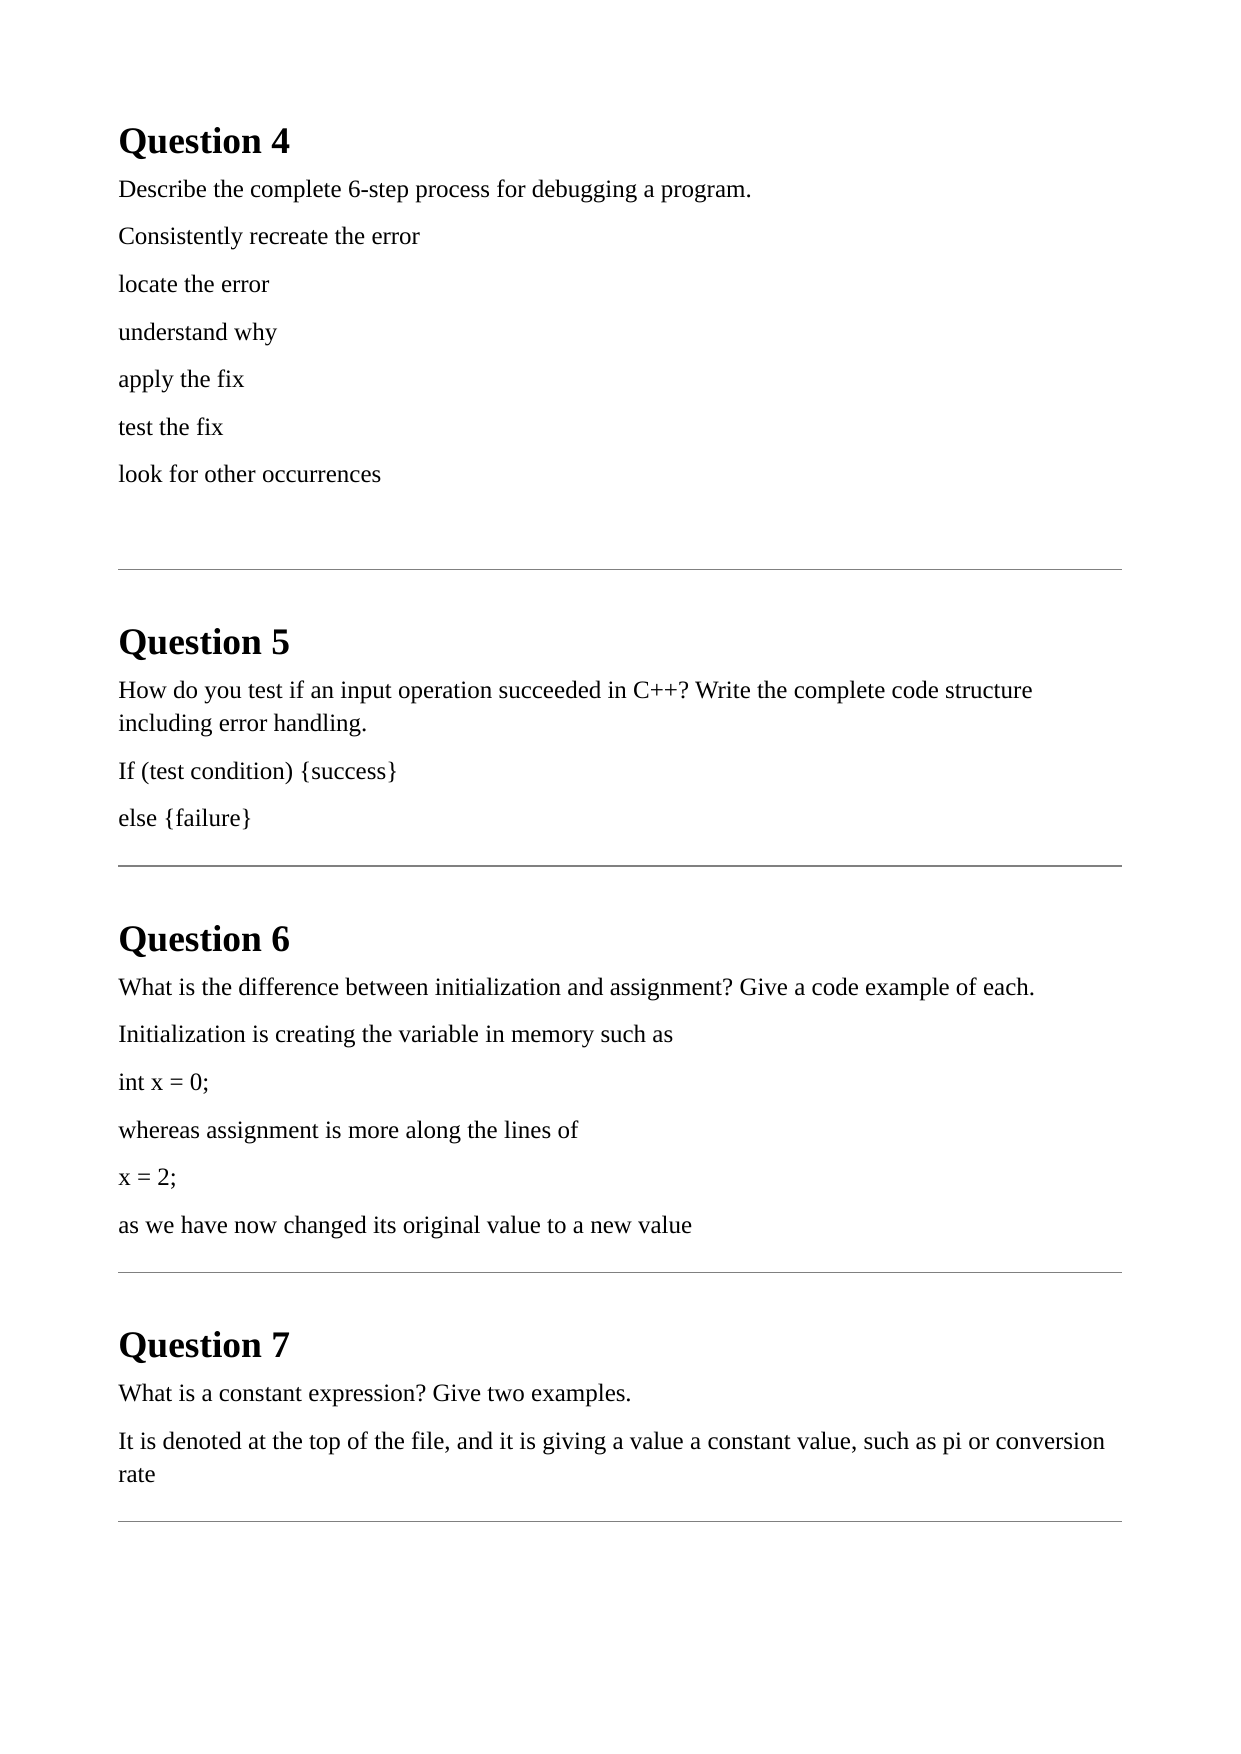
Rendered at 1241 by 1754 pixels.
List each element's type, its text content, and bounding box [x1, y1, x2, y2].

subtitle Question 4 [118, 118, 1122, 161]
text x = 2; [118, 1162, 1122, 1191]
text int x = 0; [118, 1067, 1122, 1096]
text It is denoted at the top of the file, and it is giving a value a constant value, such as pi or conversion rate [118, 1426, 1122, 1488]
text look for other occurrences [118, 459, 1122, 488]
text How do you test if an input operation succeeded in C++? Write the complete code structure including error handling. [118, 675, 1122, 737]
subtitle Question 5 [118, 620, 1122, 663]
text apply the fix [118, 364, 1122, 393]
text Consistently recreate the error [118, 221, 1122, 250]
text What is the difference between initialization and assignment? Give a code example of each. [118, 972, 1122, 1001]
text Initialization is creating the variable in memory such as [118, 1019, 1122, 1048]
text Describe the complete 6-step process for debugging a program. [118, 174, 1122, 202]
text locate the error [118, 269, 1122, 298]
subtitle Question 7 [118, 1323, 1122, 1366]
text as we have now changed its original value to a new value [118, 1210, 1122, 1239]
text test the fix [118, 412, 1122, 441]
subtitle Question 6 [118, 916, 1122, 959]
text whereas assignment is more along the lines of [118, 1115, 1122, 1143]
text If (test condition) {success} [118, 756, 1122, 785]
text else {failure} [118, 803, 1122, 832]
text What is a constant expression? Give two examples. [118, 1378, 1122, 1407]
text understand why [118, 317, 1122, 345]
